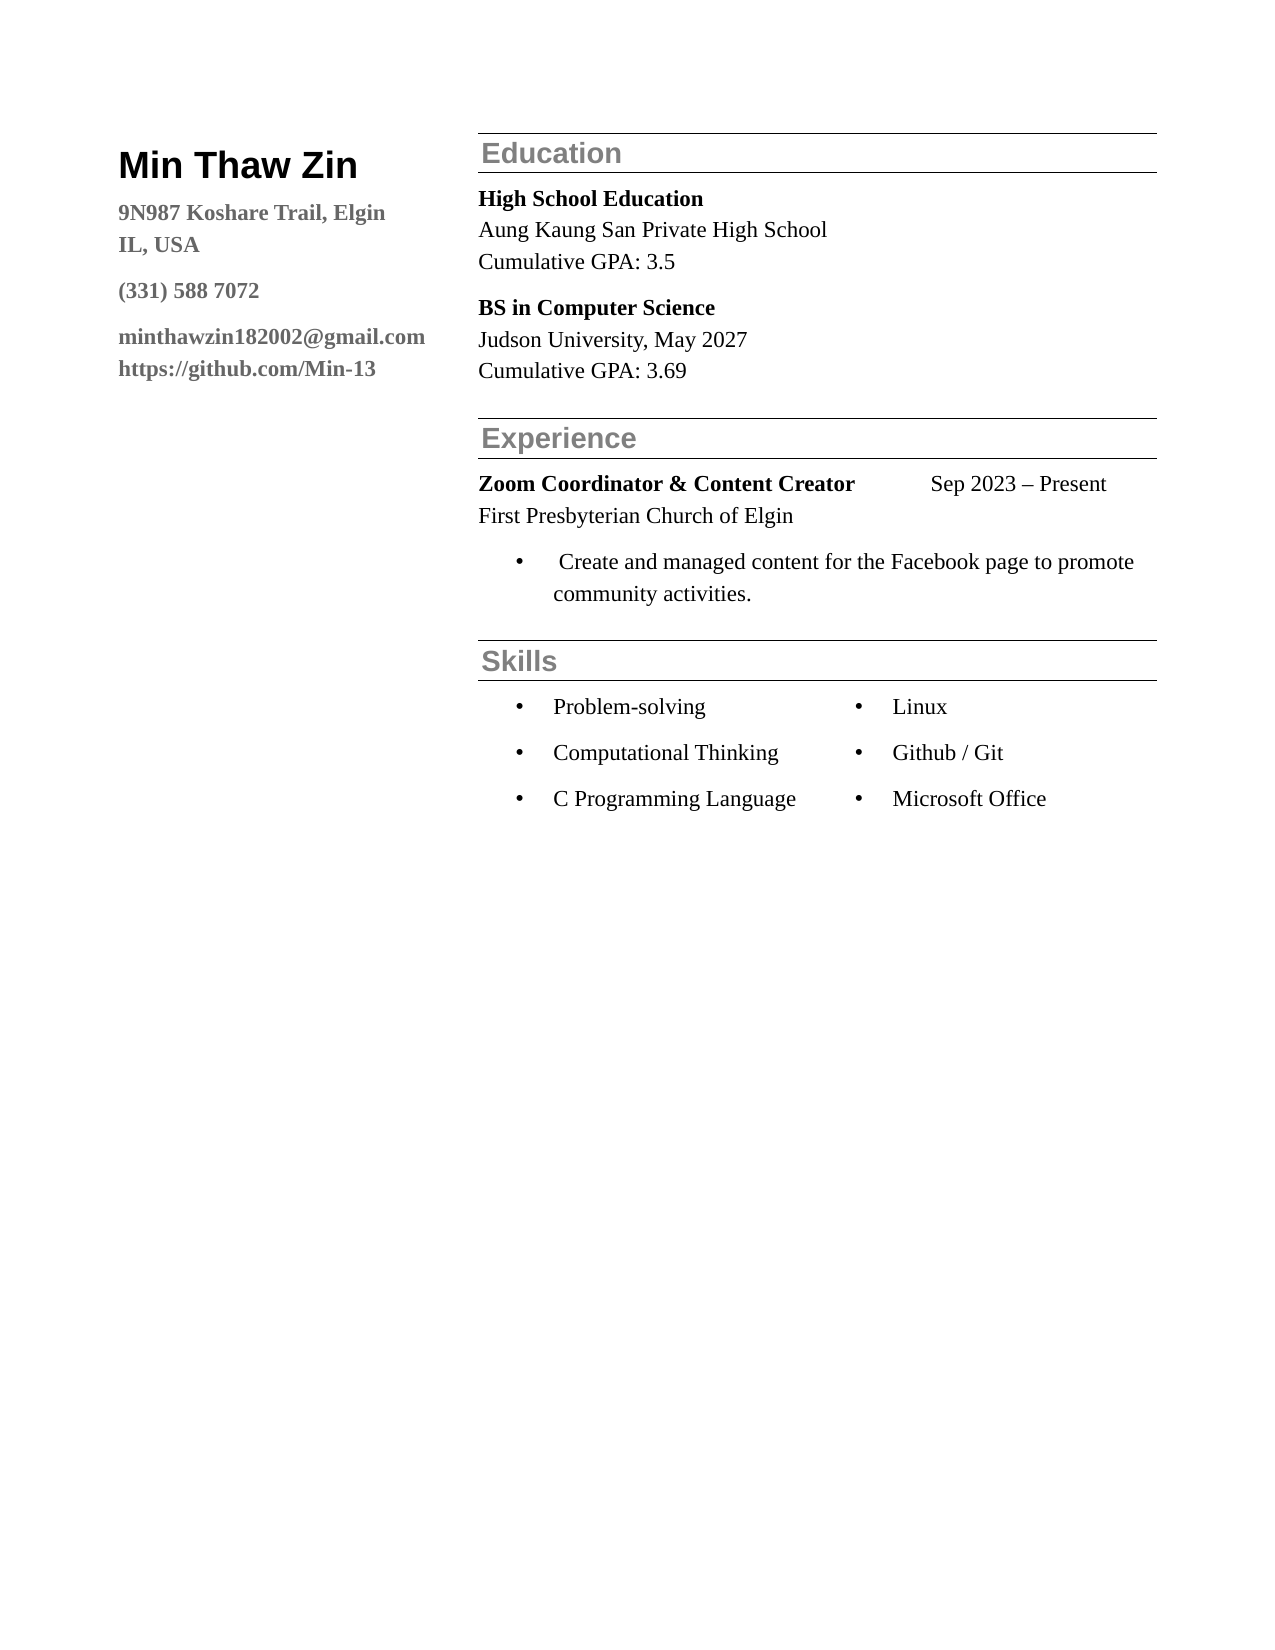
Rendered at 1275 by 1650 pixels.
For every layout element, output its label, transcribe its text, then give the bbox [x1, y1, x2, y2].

list Computational Thinking [516, 739, 817, 765]
subtitle Experience [478, 419, 1157, 458]
text Sep 2023 – Present [930, 470, 1157, 497]
text 9N987 Koshare Trail, Elgin IL, USA [118, 199, 478, 257]
subtitle Skills [478, 641, 1157, 680]
list Create and managed content for the Facebook page to promote community activities. [516, 548, 1157, 606]
subtitle Education [478, 134, 1157, 172]
subtitle Min Thaw Zin [118, 143, 478, 187]
list Linux [855, 693, 1157, 719]
text (331) 588 7072 [118, 277, 478, 303]
list Github / Git [855, 739, 1157, 765]
text Zoom Coordinator & Content Creator First Presbyterian Church of Elgin [478, 470, 930, 528]
list C Programming Language [516, 785, 817, 811]
list Problem-solving [516, 693, 817, 719]
list Microsoft Office [855, 785, 1157, 811]
text High School Education Aung Kaung San Private High School Cumulative GPA: 3.5 [478, 185, 1157, 274]
text minthawzin182002@gmail.com https://github.com/Min-13 [118, 323, 478, 381]
text BS in Computer Science Judson University, May 2027 Cumulative GPA: 3.69 [478, 294, 1157, 384]
